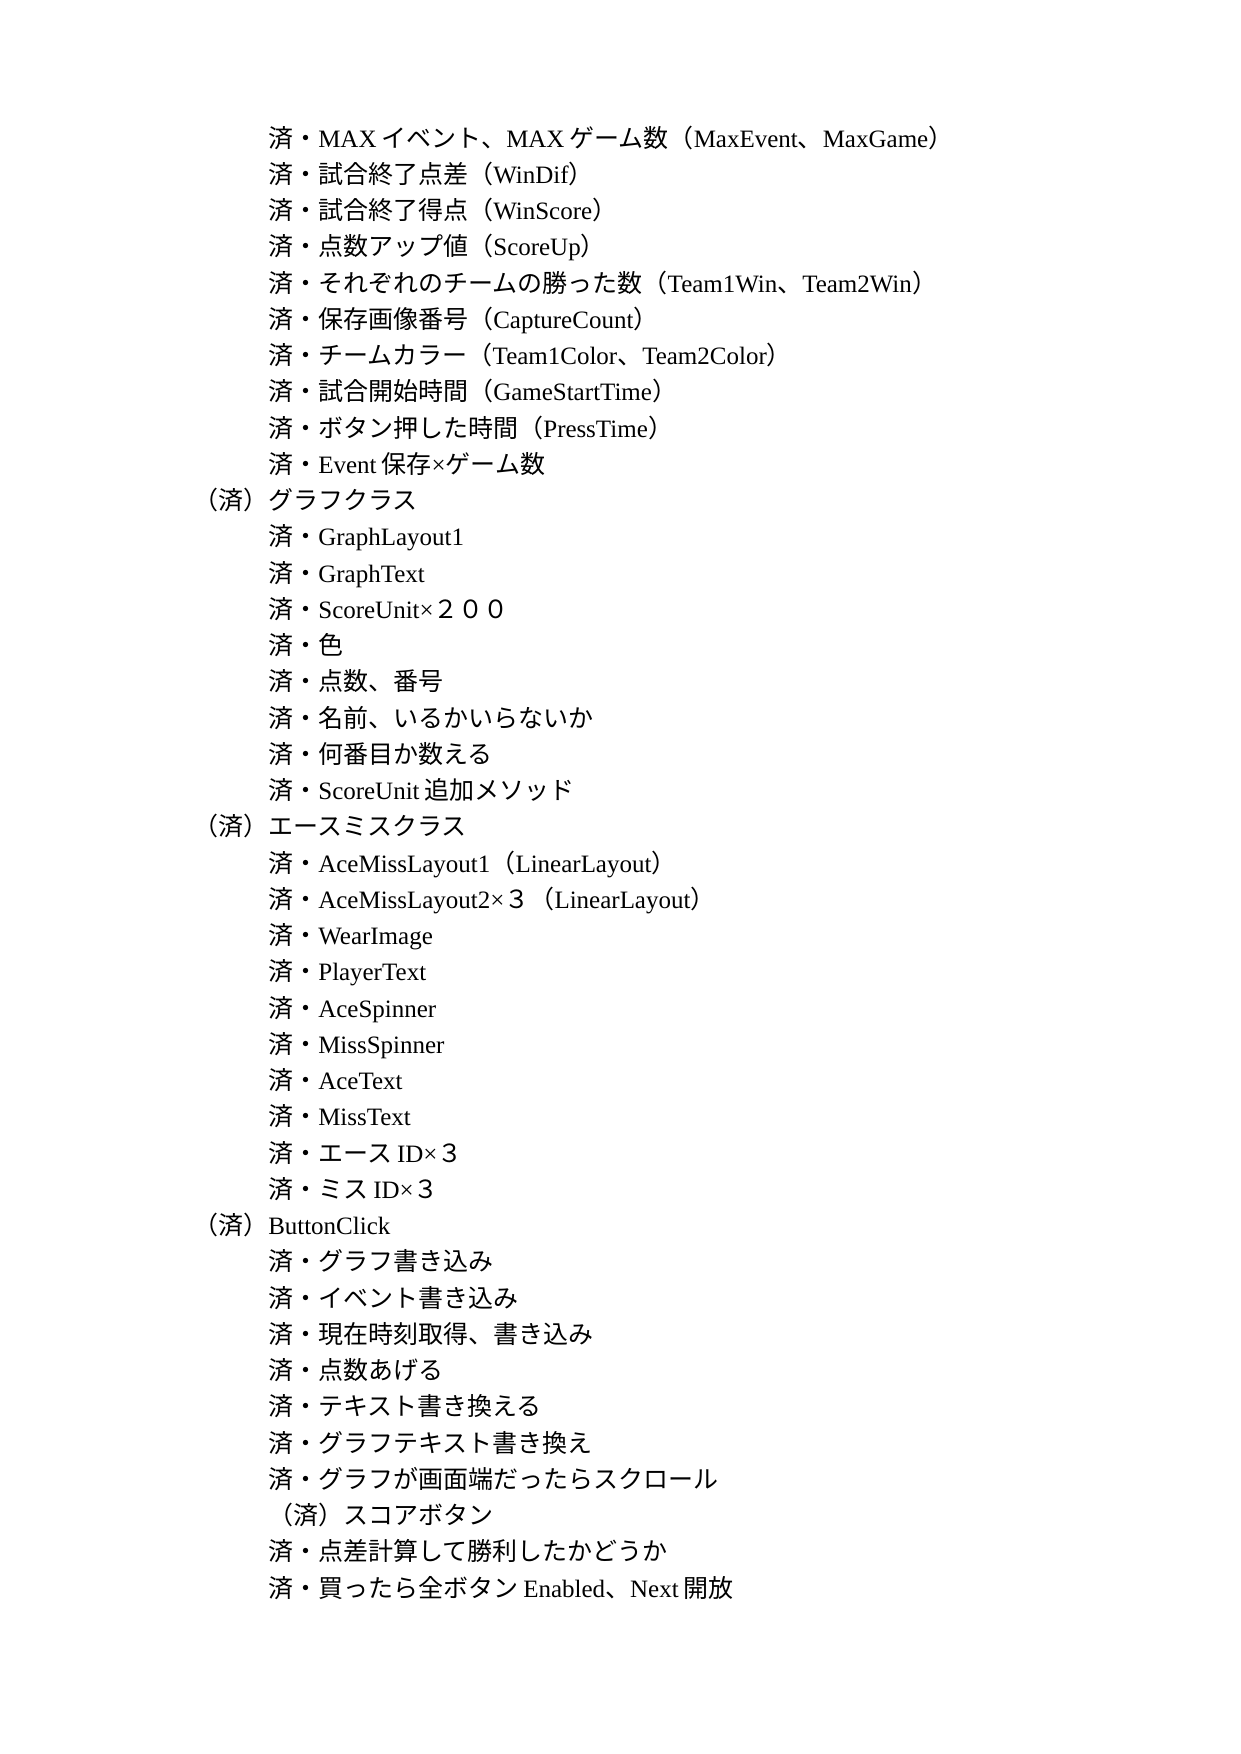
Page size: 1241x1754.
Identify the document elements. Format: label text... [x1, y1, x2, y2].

text 済・試合終了点差（WinDif） [118, 154, 1122, 191]
text 済・エースID×３ [118, 1133, 1122, 1169]
text 済・GraphText [118, 553, 1122, 589]
text 済・テキスト書き換える [118, 1387, 1122, 1423]
text 済・MissSpinner [118, 1024, 1122, 1061]
text 済・AceMissLayout1（LinearLayout） [118, 843, 1122, 879]
text 済・試合終了得点（WinScore） [118, 191, 1122, 227]
text （済）スコアボタン [118, 1496, 1122, 1532]
text 済・AceSpinner [118, 988, 1122, 1024]
text 済・保存画像番号（CaptureCount） [118, 299, 1122, 336]
text （済）グラフクラス [118, 481, 1122, 517]
text 済・Event保存×ゲーム数 [118, 444, 1122, 481]
text 済・何番目か数える [118, 734, 1122, 771]
text 済・点差計算して勝利したかどうか [118, 1532, 1122, 1568]
text 済・AceText [118, 1061, 1122, 1097]
text 済・MAXイベント、MAXゲーム数（MaxEvent、MaxGame） [118, 118, 1122, 154]
text 済・点数、番号 [118, 662, 1122, 698]
text 済・色 [118, 626, 1122, 662]
text 済・点数アップ値（ScoreUp） [118, 227, 1122, 263]
text （済）ButtonClick [118, 1206, 1122, 1242]
text 済・PlayerText [118, 952, 1122, 988]
text 済・グラフ書き込み [118, 1242, 1122, 1278]
text 済・グラフテキスト書き換え [118, 1423, 1122, 1459]
text 済・ScoreUnit追加メソッド [118, 771, 1122, 807]
text 済・WearImage [118, 916, 1122, 952]
text 済・チームカラー（Team1Color、Team2Color） [118, 336, 1122, 372]
text 済・試合開始時間（GameStartTime） [118, 372, 1122, 408]
text 済・買ったら全ボタンEnabled、Next開放 [118, 1568, 1122, 1604]
text 済・グラフが画面端だったらスクロール [118, 1459, 1122, 1496]
text 済・ボタン押した時間（PressTime） [118, 408, 1122, 444]
text 済・現在時刻取得、書き込み [118, 1314, 1122, 1351]
text 済・イベント書き込み [118, 1278, 1122, 1314]
text 済・ミスID×３ [118, 1169, 1122, 1206]
text 済・名前、いるかいらないか [118, 698, 1122, 734]
text 済・点数あげる [118, 1351, 1122, 1387]
text 済・ScoreUnit×２００ [118, 589, 1122, 626]
text 済・それぞれのチームの勝った数（Team1Win、Team2Win） [118, 263, 1122, 299]
text 済・AceMissLayout2×３（LinearLayout） [118, 879, 1122, 916]
text （済）エースミスクラス [118, 807, 1122, 843]
text 済・GraphLayout1 [118, 517, 1122, 553]
text 済・MissText [118, 1097, 1122, 1133]
